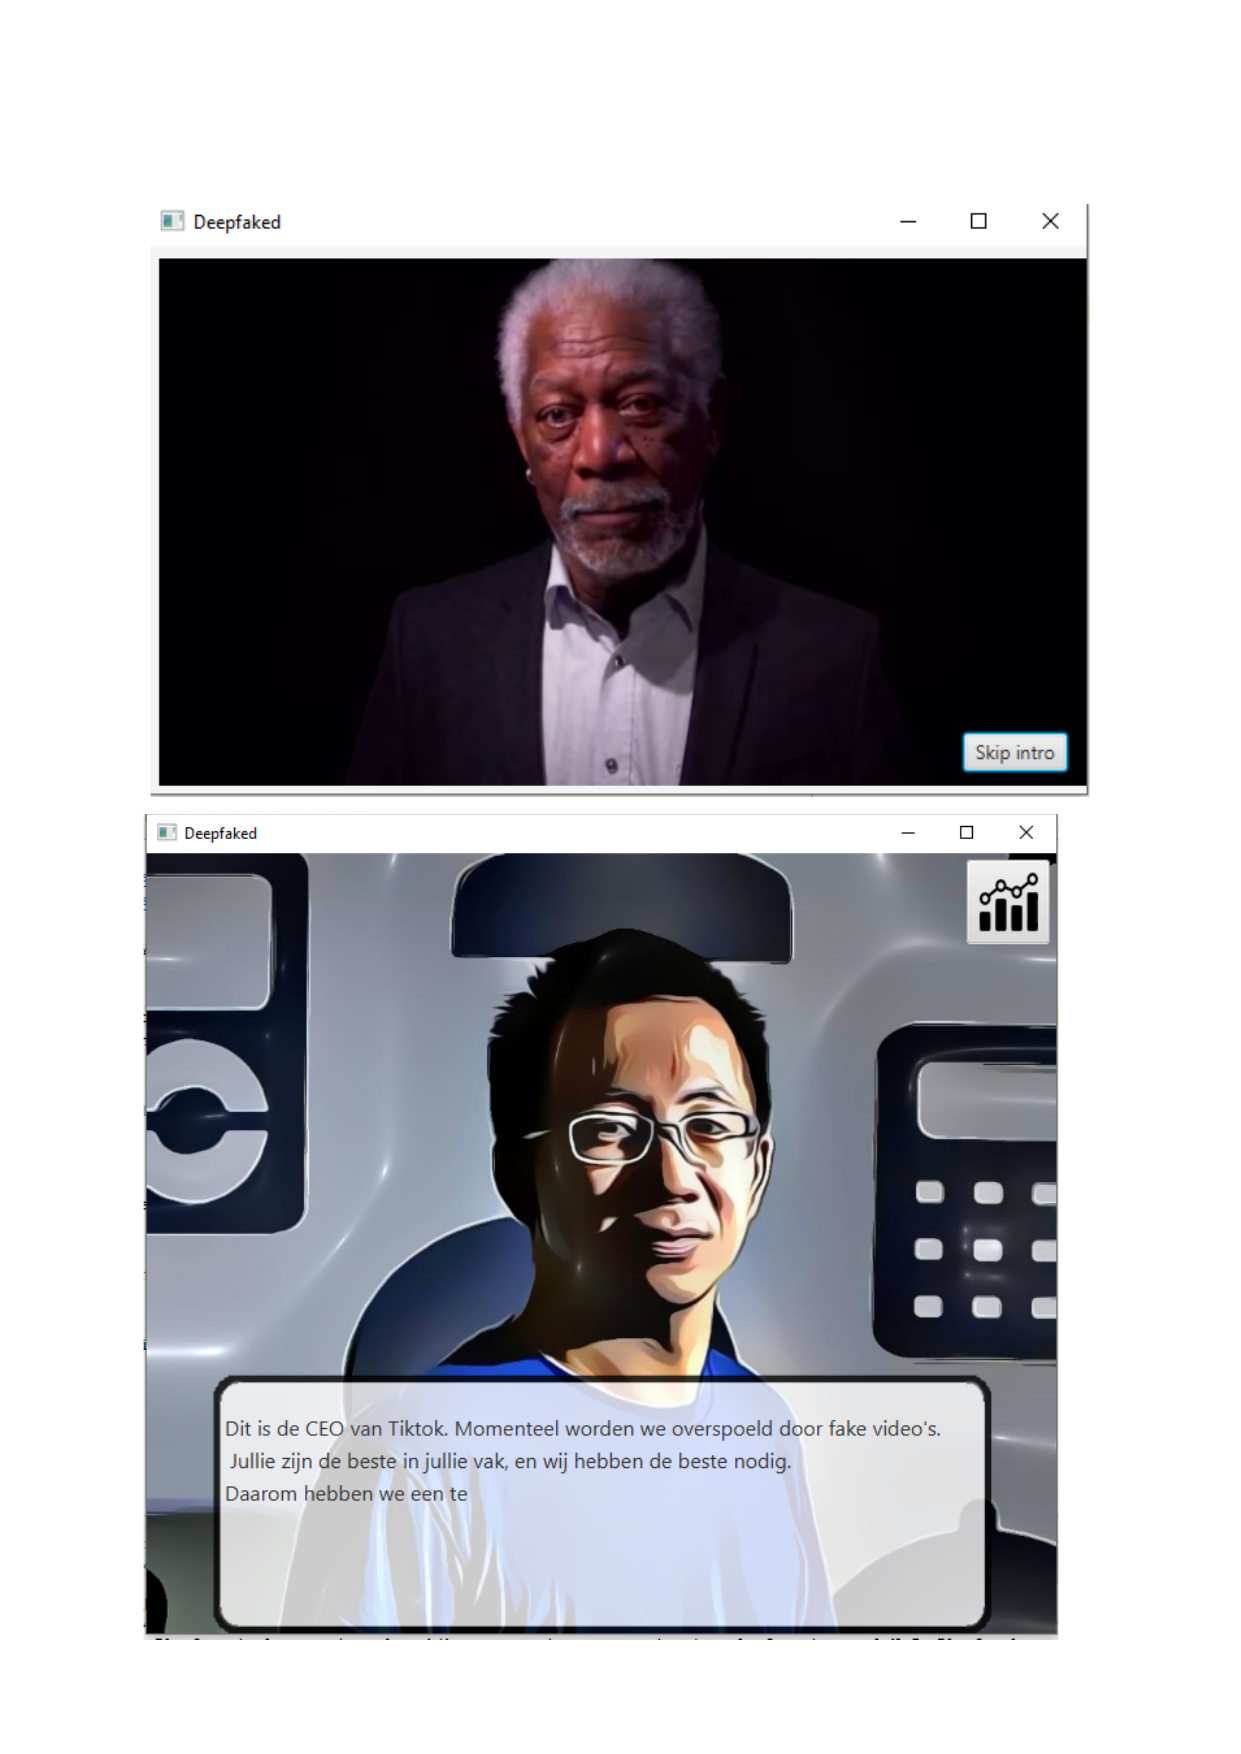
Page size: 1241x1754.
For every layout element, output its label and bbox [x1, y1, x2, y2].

picture [150, 204, 1090, 797]
picture [143, 814, 1059, 1640]
